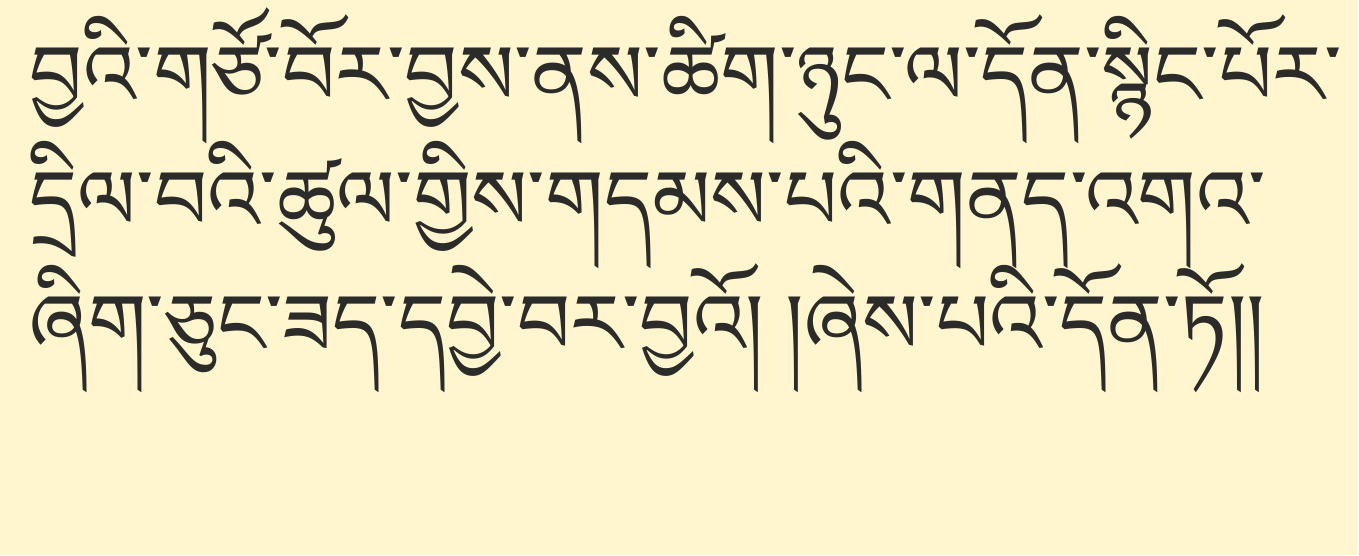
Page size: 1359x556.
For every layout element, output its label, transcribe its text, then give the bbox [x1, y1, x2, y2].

text བྱའི་གཙོ་བོར་བྱས་ནས་ཚིག་ཉུང་ལ་དོན་སྙིང་པོར་དྲིལ་བའི་ཚུལ་གྱིས་གདམས་པའི་གནད་འགའ་ཞིག་ཅུང་ཟད་དབྱེ་བར་བྱའོ། །ཞེས་པའི་དོན་ཏོ།། [29, 29, 1346, 388]
